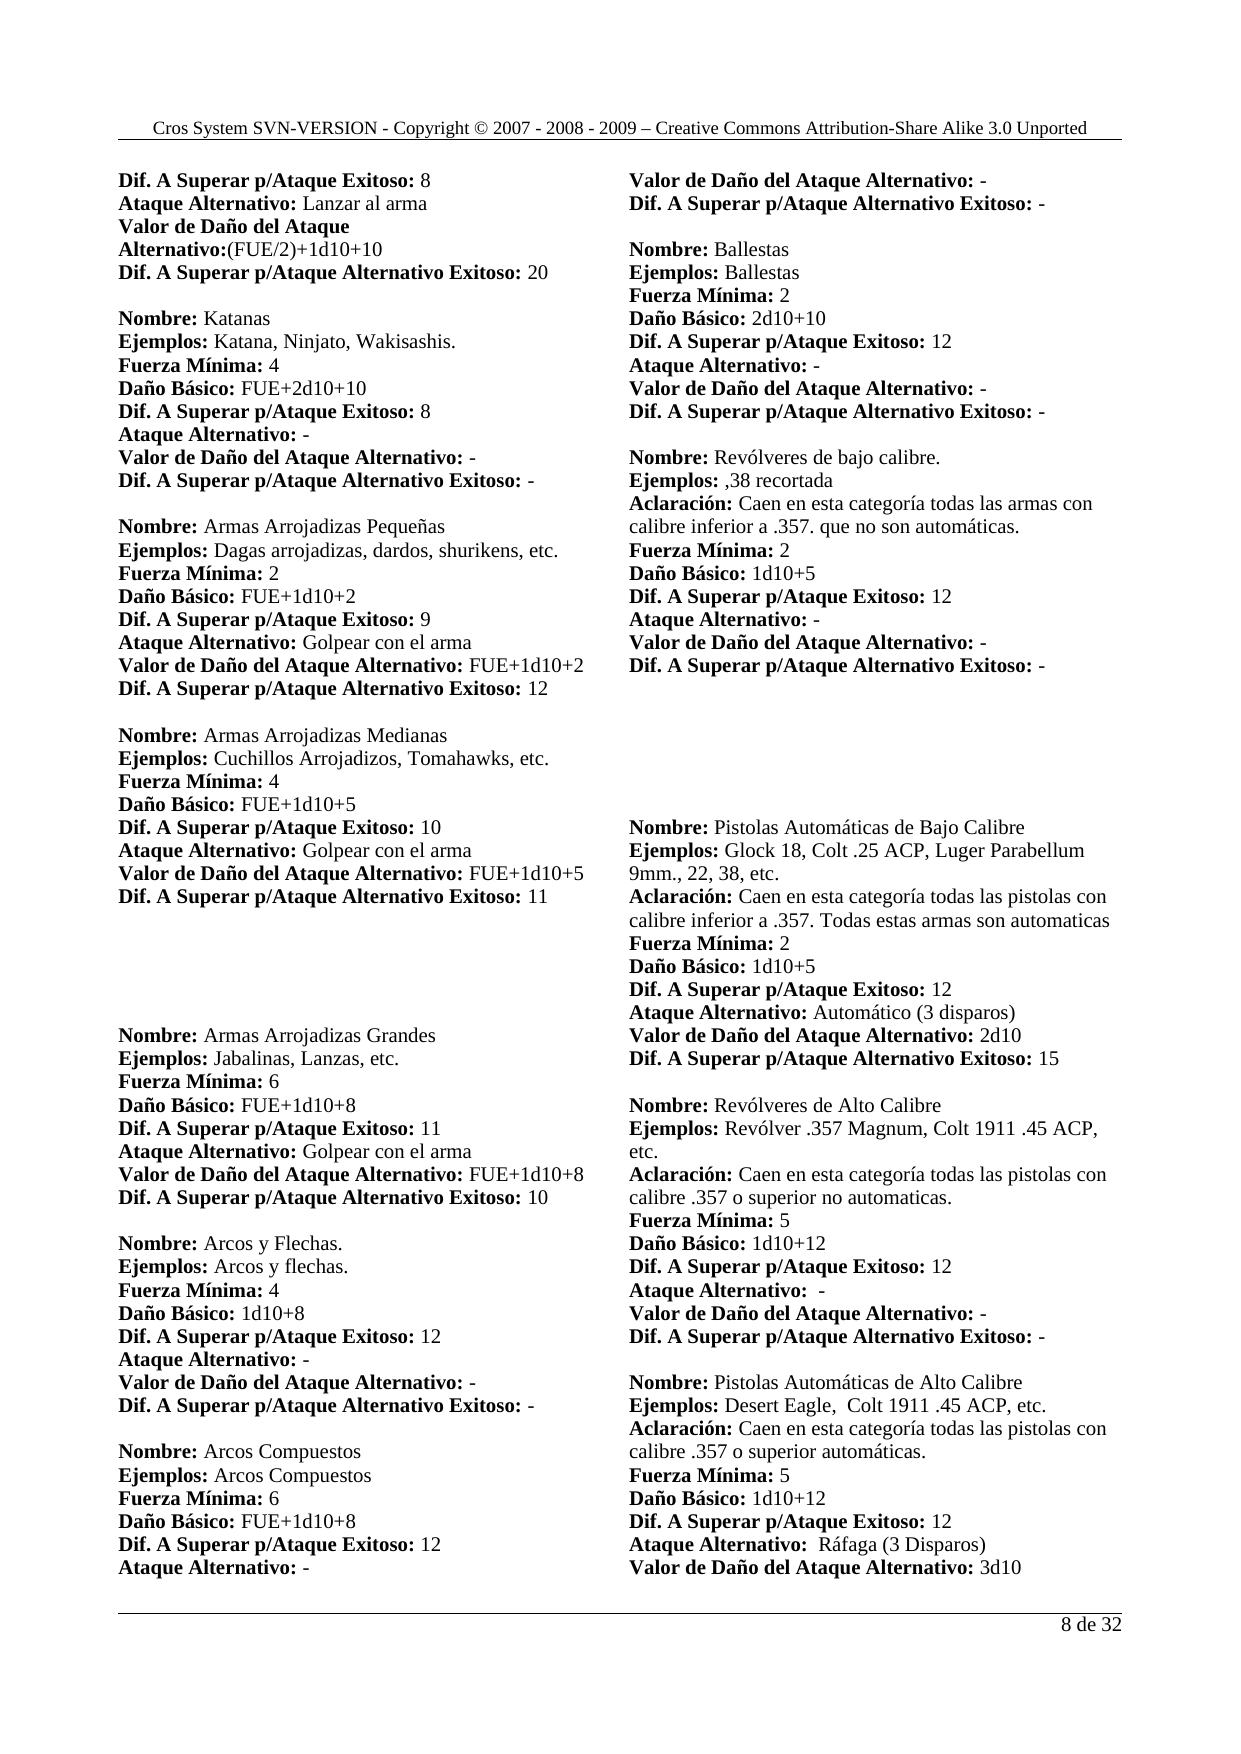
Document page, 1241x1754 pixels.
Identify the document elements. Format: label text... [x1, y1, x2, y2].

text Daño Básico: 1d10+12 [629, 1232, 1122, 1255]
text Daño Básico: 1d10+8 [118, 1302, 611, 1325]
text Dif. A Superar p/Ataque Exitoso: 8 [118, 400, 611, 423]
text Dif. A Superar p/Ataque Exitoso: 9 [118, 608, 611, 631]
text Dif. A Superar p/Ataque Alternativo Exitoso: 12 [118, 677, 611, 700]
text Aclaración: Caen en esta categoría todas las pistolas con calibre .357 o superior no automaticas. [629, 1163, 1122, 1209]
text Ataque Alternativo: Automático (3 disparos) [629, 1001, 1122, 1024]
text Fuerza Mínima: 6 [118, 1070, 611, 1093]
text Ataque Alternativo: Golpear con el arma [118, 631, 611, 654]
text Dif. A Superar p/Ataque Exitoso: 8 [118, 168, 611, 192]
text Ejemplos: ,38 recortada [629, 469, 1122, 492]
text Valor de Daño del Ataque Alternativo: FUE+1d10+2 [118, 654, 611, 677]
text Fuerza Mínima: 2 [118, 562, 611, 585]
text Aclaración: Caen en esta categoría todas las pistolas con calibre .357 o superior automáticas. [629, 1417, 1122, 1463]
text Fuerza Mínima: 5 [629, 1209, 1122, 1232]
text Fuerza Mínima: 6 [118, 1487, 611, 1510]
text Nombre: Armas Arrojadizas Medianas [118, 723, 611, 747]
text Ejemplos: Dagas arrojadizas, dardos, shurikens, etc. [118, 538, 611, 562]
text Dif. A Superar p/Ataque Alternativo Exitoso: 11 [118, 885, 611, 908]
text Nombre: Revólveres de bajo calibre. [629, 446, 1122, 469]
text Daño Básico: 1d10+5 [629, 562, 1122, 585]
text Nombre: Arcos y Flechas. [118, 1232, 611, 1255]
text Nombre: Arcos Compuestos [118, 1440, 611, 1463]
text Daño Básico: FUE+2d10+10 [118, 377, 611, 400]
text Valor de Daño del Ataque Alternativo: - [118, 446, 611, 469]
text Nombre: Armas Arrojadizas Pequeñas [118, 515, 611, 538]
text Valor de Daño del Ataque Alternativo: - [629, 1302, 1122, 1325]
text Ataque Alternativo: Lanzar al arma [118, 192, 611, 215]
text Ataque Alternativo: - [629, 353, 1122, 377]
text Daño Básico: FUE+1d10+2 [118, 585, 611, 608]
text Fuerza Mínima: 2 [629, 538, 1122, 562]
text Nombre: Pistolas Automáticas de Bajo Calibre [629, 816, 1122, 839]
text Ejemplos: Revólver .357 Magnum, Colt 1911 .45 ACP, etc. [629, 1117, 1122, 1163]
text Dif. A Superar p/Ataque Alternativo Exitoso: 10 [118, 1186, 611, 1209]
text Fuerza Mínima: 4 [118, 1278, 611, 1302]
text Valor de Daño del Ataque Alternativo:(FUE/2)+1d10+10 [118, 215, 611, 261]
text Ejemplos: Arcos Compuestos [118, 1463, 611, 1487]
text Daño Básico: 1d10+12 [629, 1487, 1122, 1510]
text Ejemplos: Katana, Ninjato, Wakisashis. [118, 330, 611, 353]
text Fuerza Mínima: 4 [118, 770, 611, 793]
text Ejemplos: Arcos y flechas. [118, 1255, 611, 1278]
text Aclaración: Caen en esta categoría todas las pistolas con calibre inferior a .357. Todas estas armas son automaticas [629, 885, 1122, 932]
text Dif. A Superar p/Ataque Exitoso: 12 [629, 1255, 1122, 1278]
text Dif. A Superar p/Ataque Alternativo Exitoso: - [629, 654, 1122, 677]
text Fuerza Mínima: 2 [629, 284, 1122, 307]
text Daño Básico: FUE+1d10+5 [118, 793, 611, 816]
text Daño Básico: FUE+1d10+8 [118, 1093, 611, 1117]
text Fuerza Mínima: 2 [629, 932, 1122, 955]
text Fuerza Mínima: 4 [118, 353, 611, 377]
text Ataque Alternativo: - [118, 423, 611, 446]
text Ataque Alternativo: Golpear con el arma [118, 839, 611, 862]
text Valor de Daño del Ataque Alternativo: 3d10 [629, 1556, 1122, 1579]
text Dif. A Superar p/Ataque Exitoso: 12 [629, 978, 1122, 1001]
text Dif. A Superar p/Ataque Exitoso: 12 [629, 585, 1122, 608]
text Ataque Alternativo: - [629, 1278, 1122, 1302]
text Ejemplos: Glock 18, Colt .25 ACP, Luger Parabellum 9mm., 22, 38, etc. [629, 839, 1122, 885]
text Nombre: Pistolas Automáticas de Alto Calibre [629, 1371, 1122, 1394]
text Nombre: Revólveres de Alto Calibre [629, 1093, 1122, 1117]
text Valor de Daño del Ataque Alternativo: - [629, 168, 1122, 192]
text Valor de Daño del Ataque Alternativo: 2d10 [629, 1024, 1122, 1047]
text Ataque Alternativo: Ráfaga (3 Disparos) [629, 1533, 1122, 1556]
text Dif. A Superar p/Ataque Alternativo Exitoso: - [118, 1394, 611, 1417]
text Ejemplos: Desert Eagle, Colt 1911 .45 ACP, etc. [629, 1394, 1122, 1417]
text Valor de Daño del Ataque Alternativo: - [118, 1371, 611, 1394]
text Dif. A Superar p/Ataque Alternativo Exitoso: - [118, 469, 611, 492]
text Ejemplos: Cuchillos Arrojadizos, Tomahawks, etc. [118, 747, 611, 770]
text Fuerza Mínima: 5 [629, 1463, 1122, 1487]
text Dif. A Superar p/Ataque Alternativo Exitoso: 20 [118, 261, 611, 284]
text Dif. A Superar p/Ataque Alternativo Exitoso: 15 [629, 1047, 1122, 1070]
text Daño Básico: 2d10+10 [629, 307, 1122, 330]
text Valor de Daño del Ataque Alternativo: - [629, 631, 1122, 654]
text Ataque Alternativo: - [629, 608, 1122, 631]
text Dif. A Superar p/Ataque Exitoso: 11 [118, 1117, 611, 1140]
text Dif. A Superar p/Ataque Exitoso: 12 [118, 1533, 611, 1556]
text Dif. A Superar p/Ataque Alternativo Exitoso: - [629, 400, 1122, 423]
text Dif. A Superar p/Ataque Alternativo Exitoso: - [629, 1325, 1122, 1348]
text Ataque Alternativo: Golpear con el arma [118, 1140, 611, 1163]
text Daño Básico: 1d10+5 [629, 955, 1122, 978]
text Dif. A Superar p/Ataque Alternativo Exitoso: - [629, 192, 1122, 215]
text Nombre: Ballestas [629, 238, 1122, 261]
text Ataque Alternativo: - [118, 1556, 611, 1579]
text Dif. A Superar p/Ataque Exitoso: 12 [629, 1510, 1122, 1533]
text Nombre: Armas Arrojadizas Grandes [118, 1024, 611, 1047]
text Valor de Daño del Ataque Alternativo: - [629, 377, 1122, 400]
text Valor de Daño del Ataque Alternativo: FUE+1d10+8 [118, 1163, 611, 1186]
text Ataque Alternativo: - [118, 1348, 611, 1371]
text Aclaración: Caen en esta categoría todas las armas con calibre inferior a .357. que no son automáticas. [629, 492, 1122, 538]
text Ejemplos: Jabalinas, Lanzas, etc. [118, 1047, 611, 1070]
text Nombre: Katanas [118, 307, 611, 330]
text Dif. A Superar p/Ataque Exitoso: 12 [629, 330, 1122, 353]
text Dif. A Superar p/Ataque Exitoso: 12 [118, 1325, 611, 1348]
text Daño Básico: FUE+1d10+8 [118, 1510, 611, 1533]
text Valor de Daño del Ataque Alternativo: FUE+1d10+5 [118, 862, 611, 885]
text Ejemplos: Ballestas [629, 261, 1122, 284]
text Dif. A Superar p/Ataque Exitoso: 10 [118, 816, 611, 839]
